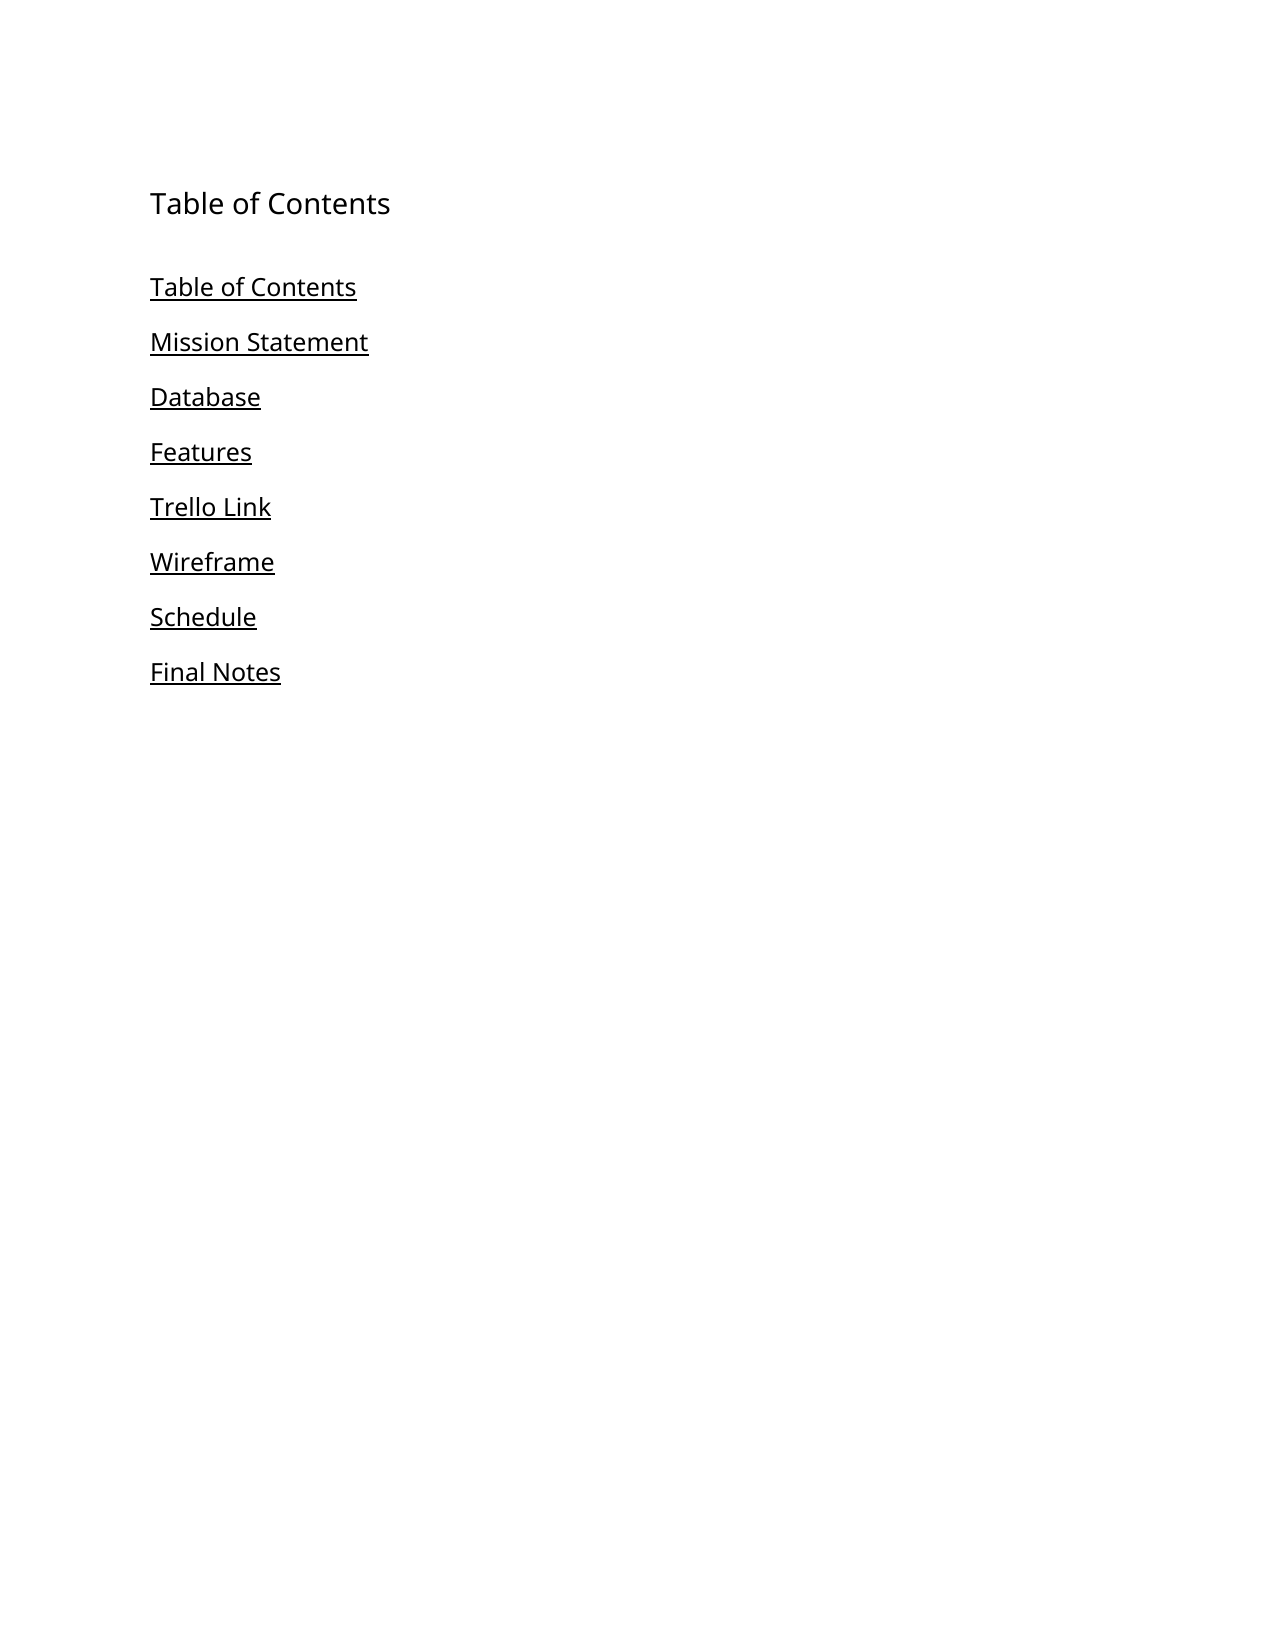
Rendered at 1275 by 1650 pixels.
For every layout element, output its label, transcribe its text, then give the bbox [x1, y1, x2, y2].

text Trello Link [150, 489, 1125, 523]
text Mission Statement [150, 325, 1125, 359]
subtitle Table of Contents [150, 183, 1125, 223]
text Wireframe [150, 544, 1125, 578]
text Table of Contents [150, 270, 1125, 304]
text Features [150, 434, 1125, 469]
text Final Notes [150, 654, 1125, 688]
text Schedule [150, 599, 1125, 633]
text Database [150, 380, 1125, 414]
